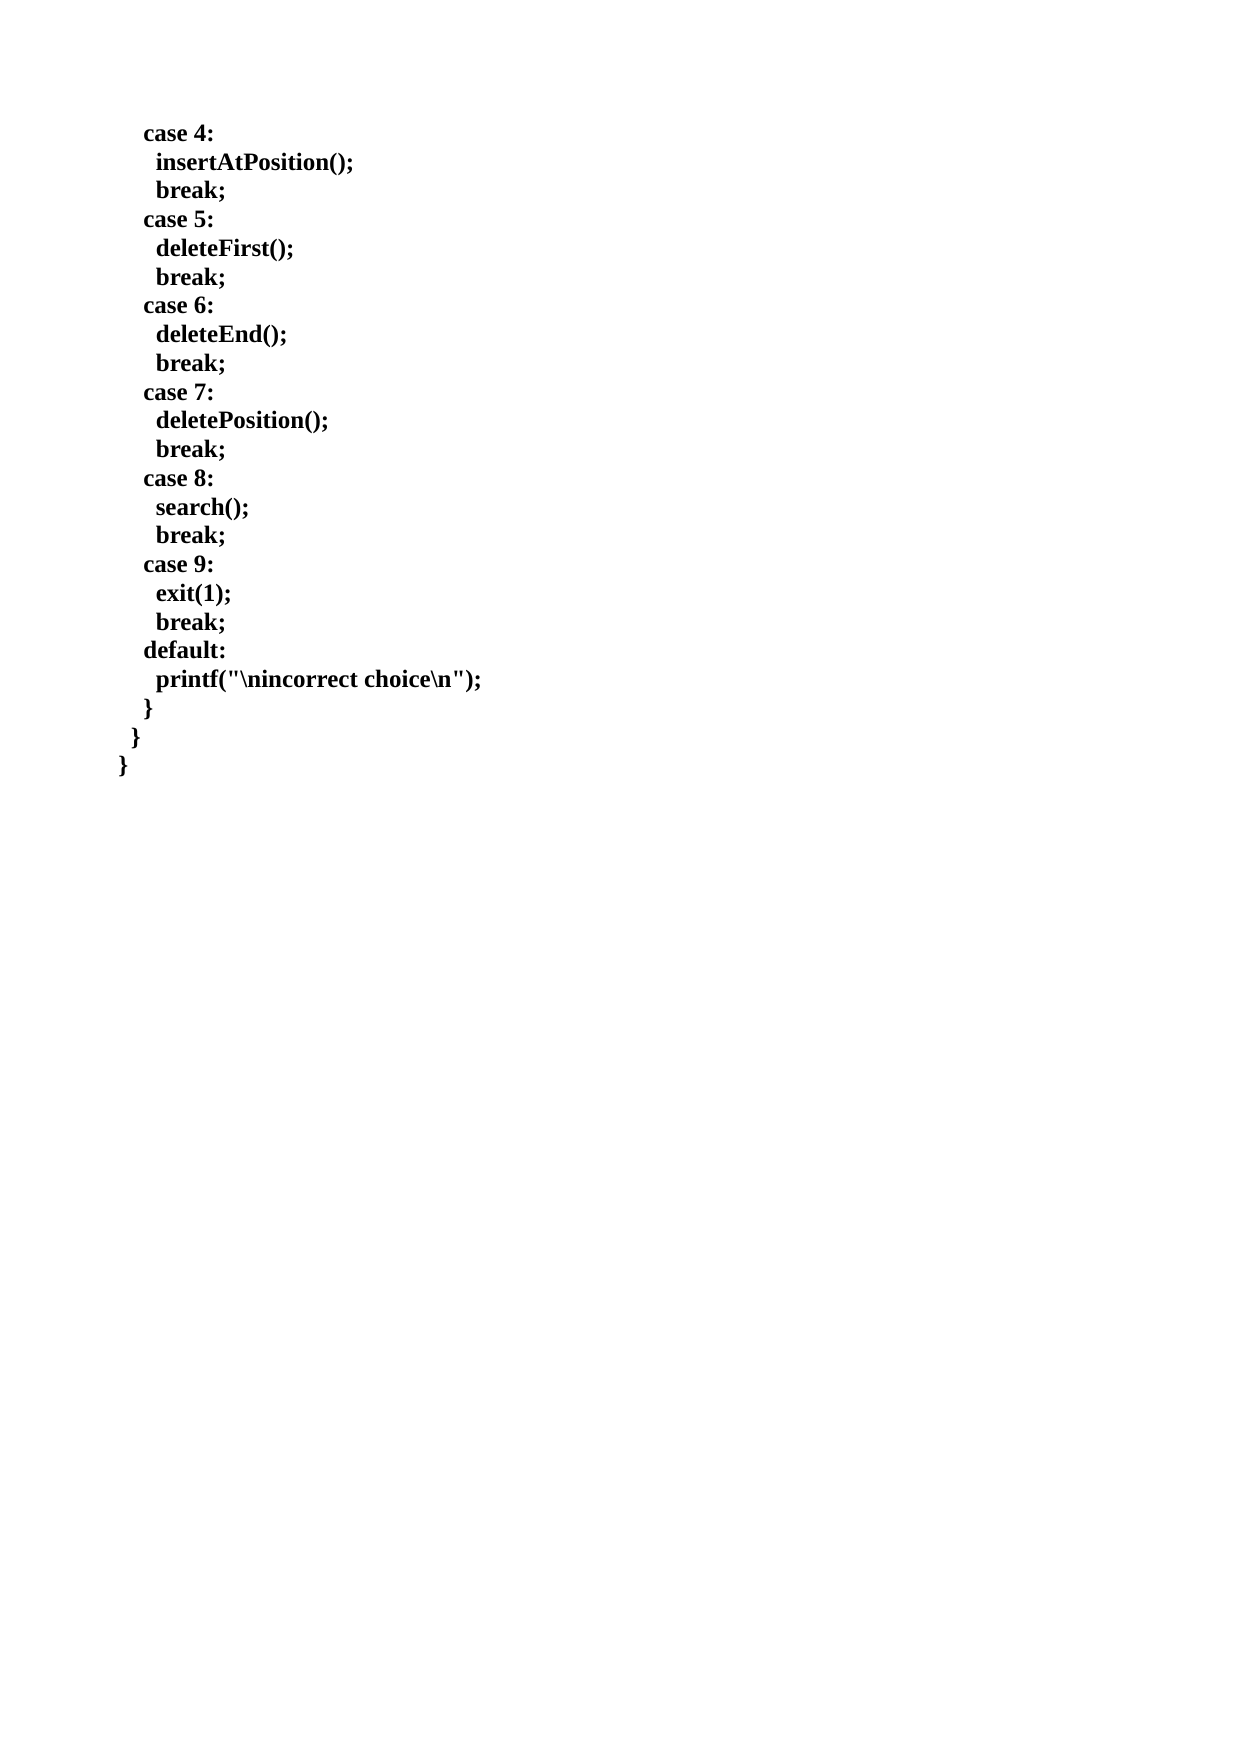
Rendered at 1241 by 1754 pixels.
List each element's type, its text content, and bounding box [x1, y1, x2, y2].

text default: [118, 636, 1122, 664]
text case 7: [118, 377, 1122, 406]
text insertAtPosition(); [118, 147, 1122, 176]
text case 9: [118, 549, 1122, 578]
text break; [118, 521, 1122, 549]
text case 6: [118, 291, 1122, 319]
text printf("\nincorrect choice\n"); [118, 664, 1122, 693]
text } [118, 722, 1122, 751]
text break; [118, 176, 1122, 204]
text break; [118, 607, 1122, 636]
text break; [118, 434, 1122, 463]
text break; [118, 348, 1122, 377]
text deleteFirst(); [118, 233, 1122, 262]
text deletePosition(); [118, 406, 1122, 434]
text break; [118, 262, 1122, 291]
text case 5: [118, 204, 1122, 233]
text deleteEnd(); [118, 319, 1122, 348]
text case 8: [118, 463, 1122, 492]
text exit(1); [118, 578, 1122, 607]
text } [118, 693, 1122, 722]
text search(); [118, 492, 1122, 521]
text case 4: [118, 118, 1122, 147]
text } [118, 751, 1122, 779]
